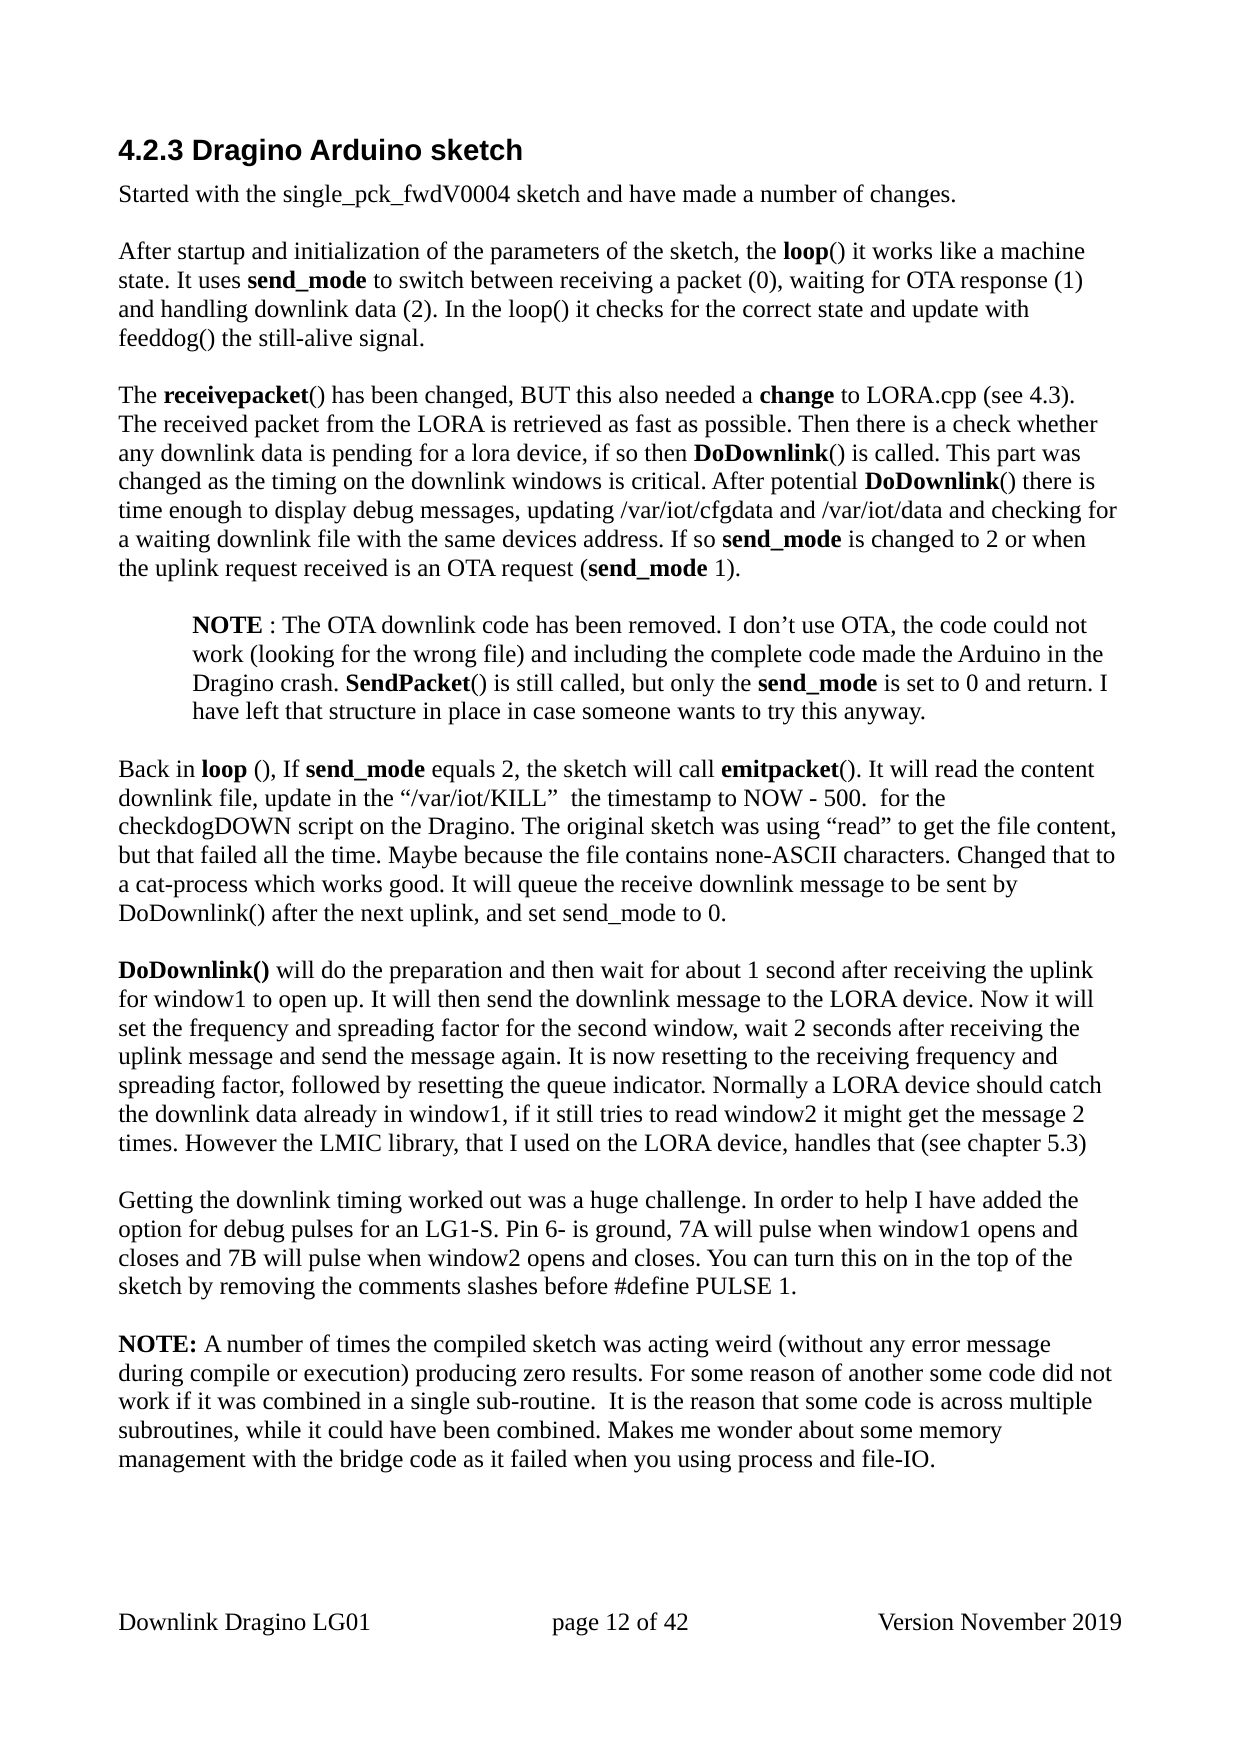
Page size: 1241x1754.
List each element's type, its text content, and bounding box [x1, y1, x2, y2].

subtitle 4.2.3 Dragino Arduino sketch [118, 133, 1122, 166]
text The receivepacket() has been changed, BUT this also needed a change to LORA.cpp (see 4.3). [118, 380, 1122, 409]
text Getting the downlink timing worked out was a huge challenge. In order to help I have added the option for debug pulses for an LG1-S. Pin 6- is ground, 7A will pulse when window1 opens and closes and 7B will pulse when window2 opens and closes. You can turn this on in the top of the sketch by removing the comments slashes before #define PULSE 1. [118, 1185, 1122, 1300]
text The received packet from the LORA is retrieved as fast as possible. Then there is a check whether any downlink data is pending for a lora device, if so then DoDownlink() is called. This part was changed as the timing on the downlink windows is critical. After potential DoDownlink() there is time enough to display debug messages, updating /var/iot/cfgdata and /var/iot/data and checking for a waiting downlink file with the same devices address. If so send_mode is changed to 2 or when the uplink request received is an OTA request (send_mode 1). [118, 409, 1122, 581]
text NOTE: A number of times the compiled sketch was acting weird (without any error message during compile or execution) producing zero results. For some reason of another some code did not work if it was combined in a single sub-routine. It is the reason that some code is across multiple subroutines, while it could have been combined. Makes me wonder about some memory management with the bridge code as it failed when you using process and file-IO. [118, 1329, 1122, 1473]
text NOTE : The OTA downlink code has been removed. I don’t use OTA, the code could not work (looking for the wrong file) and including the complete code made the Arduino in the Dragino crash. SendPacket() is still called, but only the send_mode is set to 0 and return. I have left that structure in place in case someone wants to try this anyway. [192, 610, 1122, 725]
text After startup and initialization of the parameters of the sketch, the loop() it works like a machine state. It uses send_mode to switch between receiving a packet (0), waiting for OTA response (1) and handling downlink data (2). In the loop() it checks for the correct state and update with feeddog() the still-alive signal. [118, 236, 1122, 351]
text Started with the single_pck_fwdV0004 sketch and have made a number of changes. [118, 179, 1122, 208]
text Back in loop (), If send_mode equals 2, the sketch will call emitpacket(). It will read the content downlink file, update in the “/var/iot/KILL” the timestamp to NOW - 500. for the checkdogDOWN script on the Dragino. The original sketch was using “read” to get the file content, but that failed all the time. Maybe because the file contains none-ASCII characters. Changed that to a cat-process which works good. It will queue the receive downlink message to be sent by DoDownlink() after the next uplink, and set send_mode to 0. [118, 754, 1122, 926]
text DoDownlink() will do the preparation and then wait for about 1 second after receiving the uplink for window1 to open up. It will then send the downlink message to the LORA device. Now it will set the frequency and spreading factor for the second window, wait 2 seconds after receiving the uplink message and send the message again. It is now resetting to the receiving frequency and spreading factor, followed by resetting the queue indicator. Normally a LORA device should catch the downlink data already in window1, if it still tries to read window2 it might get the message 2 times. However the LMIC library, that I used on the LORA device, handles that (see chapter 5.3) [118, 955, 1122, 1156]
